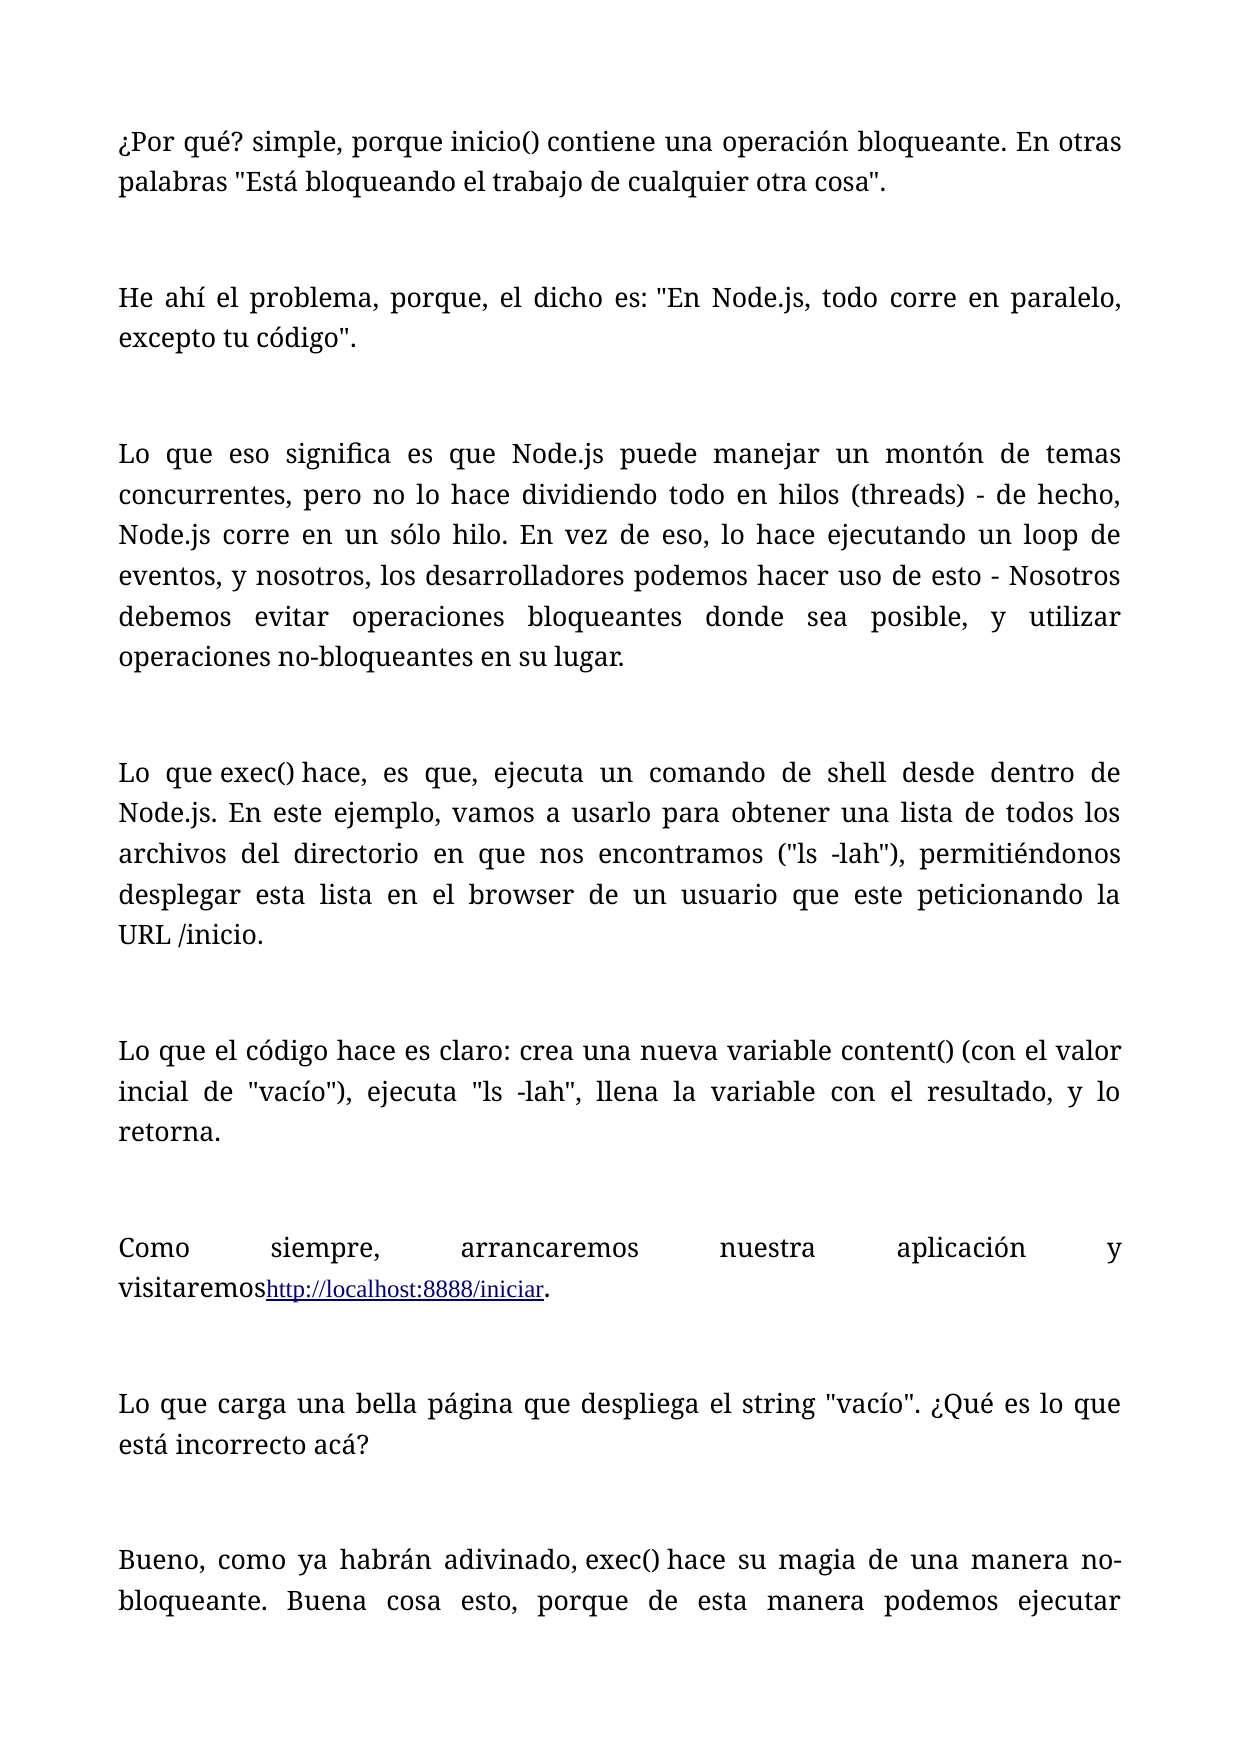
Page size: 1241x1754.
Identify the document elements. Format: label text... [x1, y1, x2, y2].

text Como siempre, arrancaremos nuestra aplicación y visitaremoshttp://localhost:8888/iniciar. [118, 1224, 1122, 1306]
text Lo que exec() hace, es que, ejecuta un comando de shell desde dentro de Node.js. En este ejemplo, vamos a usarlo para obtener una lista de todos los archivos del directorio en que nos encontramos ("ls -lah"), permitiéndonos desplegar esta lista en el browser de un usuario que este peticionando la URL /inicio. [118, 749, 1122, 952]
text Lo que el código hace es claro: crea una nueva variable content() (con el valor incial de "vacío"), ejecuta "ls -lah", llena la variable con el resultado, y lo retorna. [118, 1027, 1122, 1149]
text ¿Por qué? simple, porque inicio() contiene una operación bloqueante. En otras palabras "Está bloqueando el trabajo de cualquier otra cosa". [118, 118, 1122, 199]
text Bueno, como ya habrán adivinado, exec() hace su magia de una manera no-bloqueante. Buena cosa esto, porque de esta manera podemos ejecutar [118, 1537, 1122, 1618]
text Lo que carga una bella página que despliega el string "vacío". ¿Qué es lo que está incorrecto acá? [118, 1381, 1122, 1462]
text He ahí el problema, porque, el dicho es: "En Node.js, todo corre en paralelo, excepto tu código". [118, 274, 1122, 356]
text Lo que eso significa es que Node.js puede manejar un montón de temas concurrentes, pero no lo hace dividiendo todo en hilos (threads) - de hecho, Node.js corre en un sólo hilo. En vez de eso, lo hace ejecutando un loop de eventos, y nosotros, los desarrolladores podemos hacer uso de esto - Nosotros debemos evitar operaciones bloqueantes donde sea posible, y utilizar operaciones no-bloqueantes en su lugar. [118, 431, 1122, 674]
